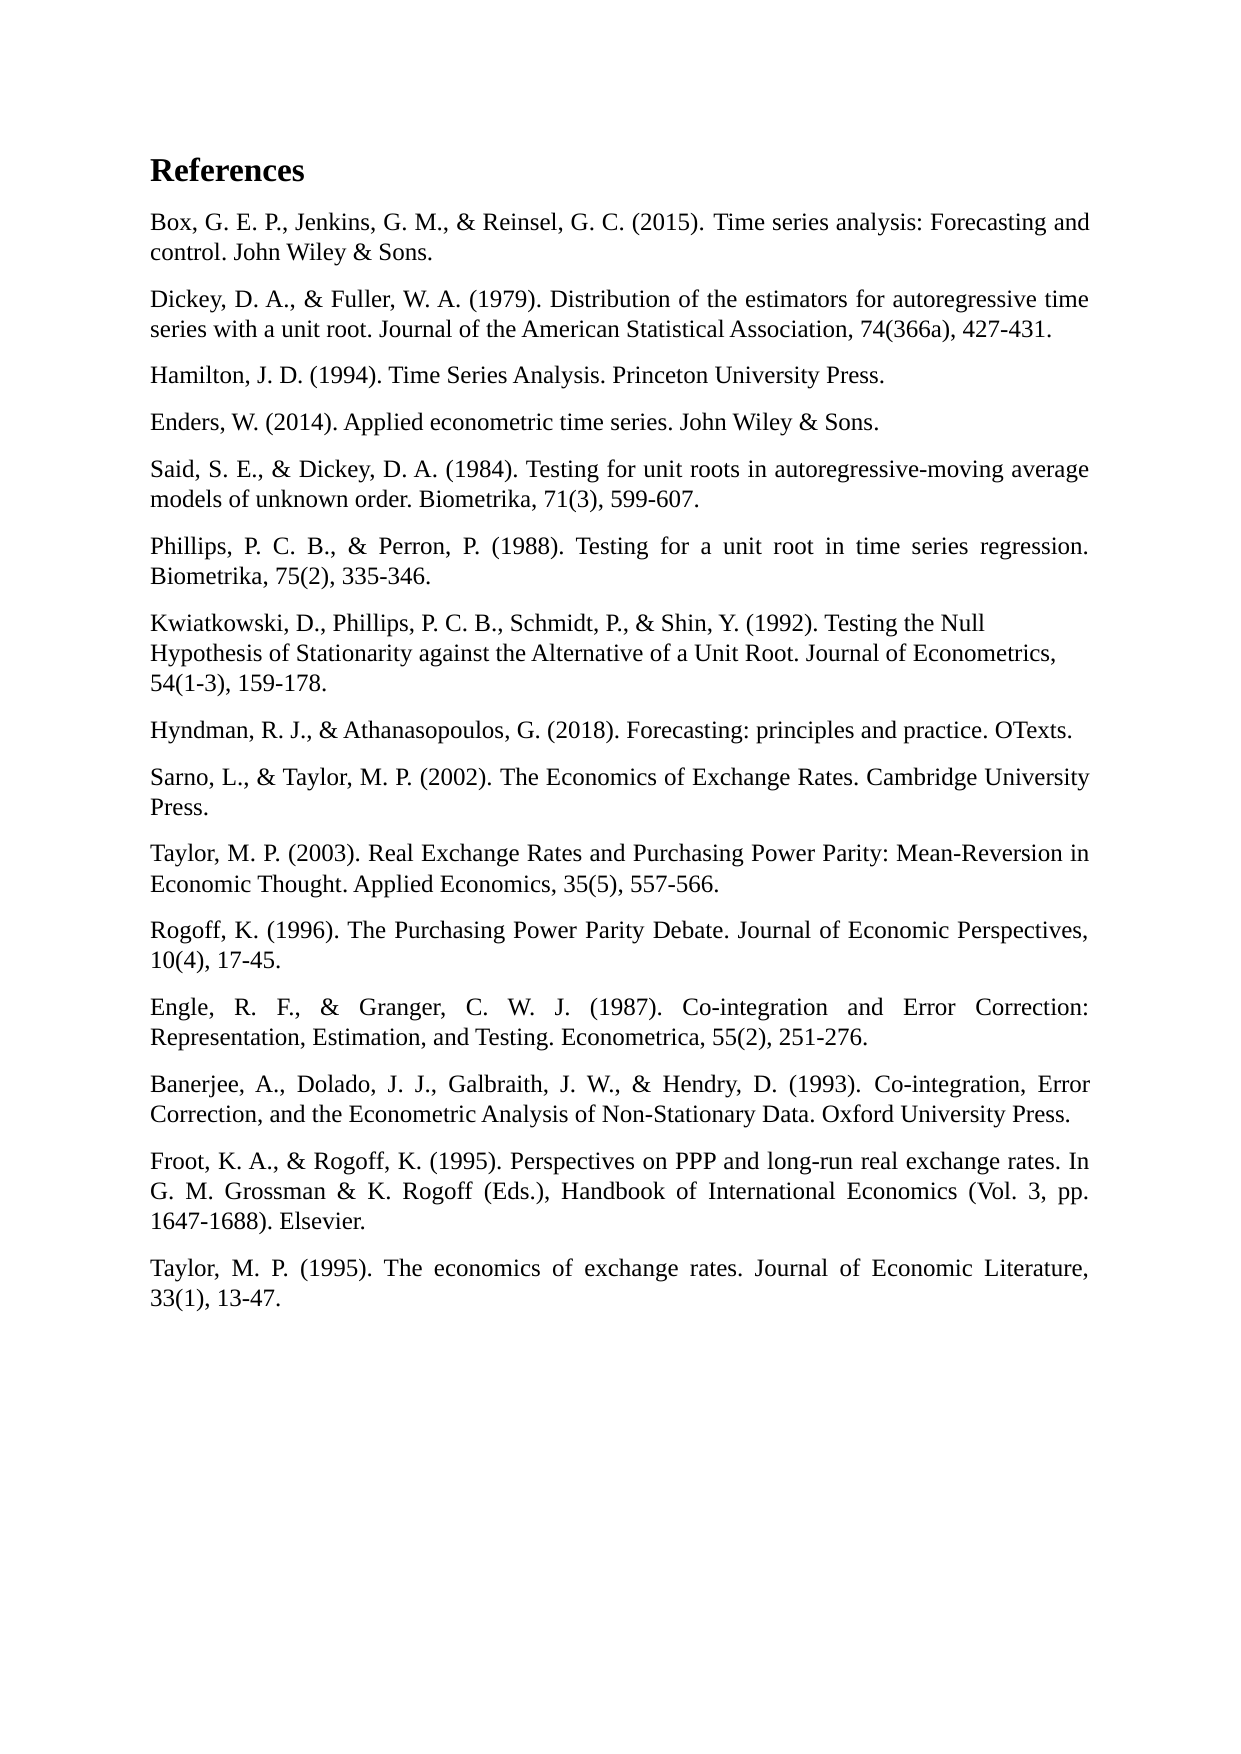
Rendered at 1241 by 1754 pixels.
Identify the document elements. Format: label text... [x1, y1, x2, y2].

text Kwiatkowski, D., Phillips, P. C. B., Schmidt, P., & Shin, Y. (1992). Testing the Null Hypothesis of Stationarity against the Alternative of a Unit Root. Journal of Econometrics, 54(1-3), 159-178. [150, 608, 1090, 697]
text Taylor, M. P. (1995). The economics of exchange rates. Journal of Economic Literature, 33(1), 13-47. [150, 1253, 1090, 1312]
text Hamilton, J. D. (1994). Time Series Analysis. Princeton University Press. [150, 361, 1090, 389]
text References [150, 150, 1090, 188]
text Phillips, P. C. B., & Perron, P. (1988). Testing for a unit root in time series regression. Biometrika, 75(2), 335-346. [150, 531, 1090, 590]
text Hyndman, R. J., & Athanasopoulos, G. (2018). Forecasting: principles and practice. OTexts. [150, 715, 1090, 744]
text Sarno, L., & Taylor, M. P. (2002). The Economics of Exchange Rates. Cambridge University Press. [150, 762, 1090, 821]
text Enders, W. (2014). Applied econometric time series. John Wiley & Sons. [150, 407, 1090, 436]
text Taylor, M. P. (2003). Real Exchange Rates and Purchasing Power Parity: Mean-Reversion in Economic Thought. Applied Economics, 35(5), 557-566. [150, 838, 1090, 897]
text Dickey, D. A., & Fuller, W. A. (1979). Distribution of the estimators for autoregressive time series with a unit root. Journal of the American Statistical Association, 74(366a), 427-431. [150, 284, 1090, 343]
text Box, G. E. P., Jenkins, G. M., & Reinsel, G. C. (2015). Time series analysis: Forecasting and control. John Wiley & Sons. [150, 207, 1090, 266]
text Said, S. E., & Dickey, D. A. (1984). Testing for unit roots in autoregressive-moving average models of unknown order. Biometrika, 71(3), 599-607. [150, 454, 1090, 513]
text Rogoff, K. (1996). The Purchasing Power Parity Debate. Journal of Economic Perspectives, 10(4), 17-45. [150, 915, 1090, 974]
text Froot, K. A., & Rogoff, K. (1995). Perspectives on PPP and long-run real exchange rates. In G. M. Grossman & K. Rogoff (Eds.), Handbook of International Economics (Vol. 3, pp. 1647-1688). Elsevier. [150, 1146, 1090, 1235]
text Banerjee, A., Dolado, J. J., Galbraith, J. W., & Hendry, D. (1993). Co-integration, Error Correction, and the Econometric Analysis of Non-Stationary Data. Oxford University Press. [150, 1069, 1090, 1128]
text Engle, R. F., & Granger, C. W. J. (1987). Co-integration and Error Correction: Representation, Estimation, and Testing. Econometrica, 55(2), 251-276. [150, 992, 1090, 1051]
